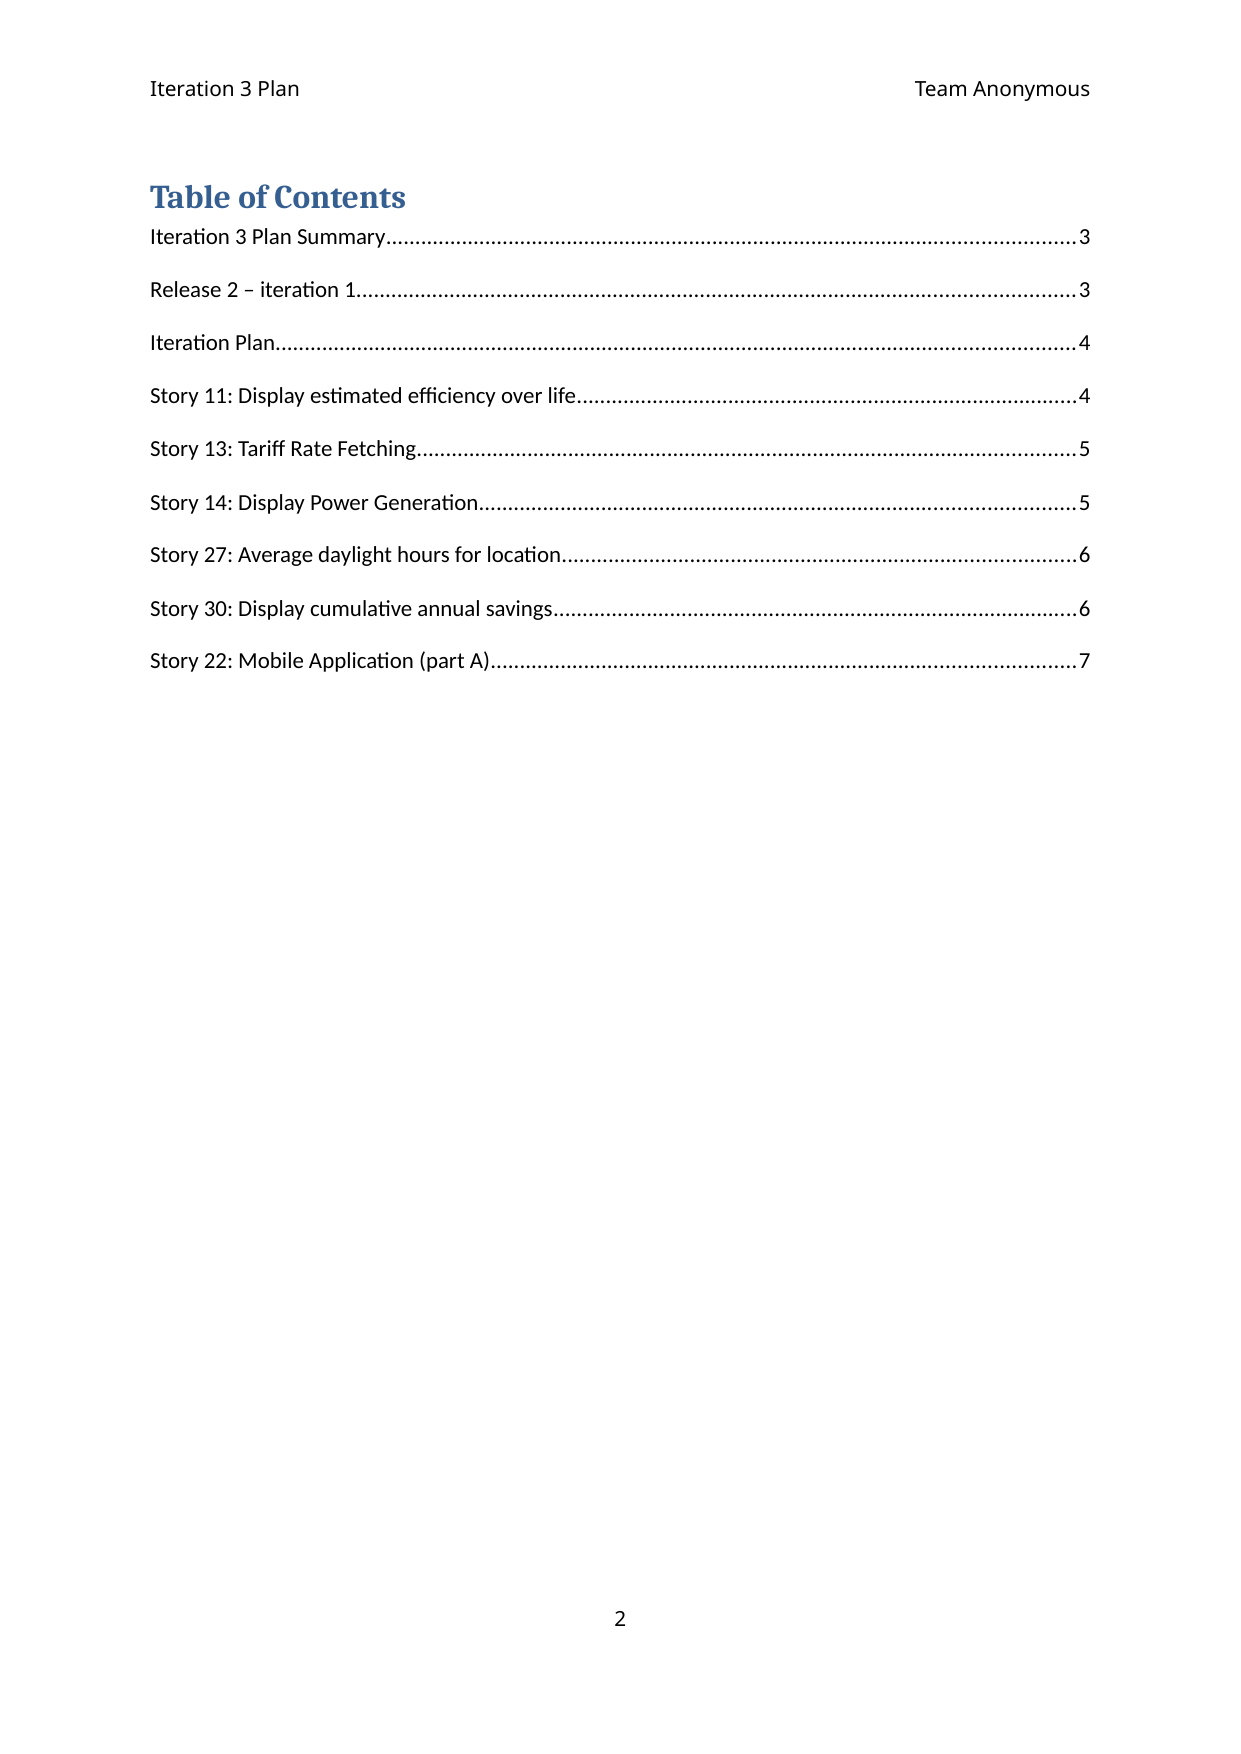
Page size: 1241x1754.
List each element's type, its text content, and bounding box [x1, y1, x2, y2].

text Story 22: Mobile Application (part A) 7 [150, 647, 1090, 675]
text Story 11: Display estimated efficiency over life 4 [150, 382, 1090, 409]
text Iteration Plan 4 [150, 328, 1090, 357]
text Release 2 – iteration 1. 3 [150, 276, 1090, 303]
text Iteration 3 Plan Summary 3 [150, 222, 1090, 251]
text Story 13: Tariff Rate Fetching 5 [150, 434, 1090, 463]
text Story 30: Display cumulative annual savings 6 [150, 594, 1090, 622]
subtitle Table of Contents [150, 178, 1090, 217]
text Story 14: Display Power Generation 5 [150, 488, 1090, 516]
text Story 27: Average daylight hours for location 6 [150, 541, 1090, 569]
